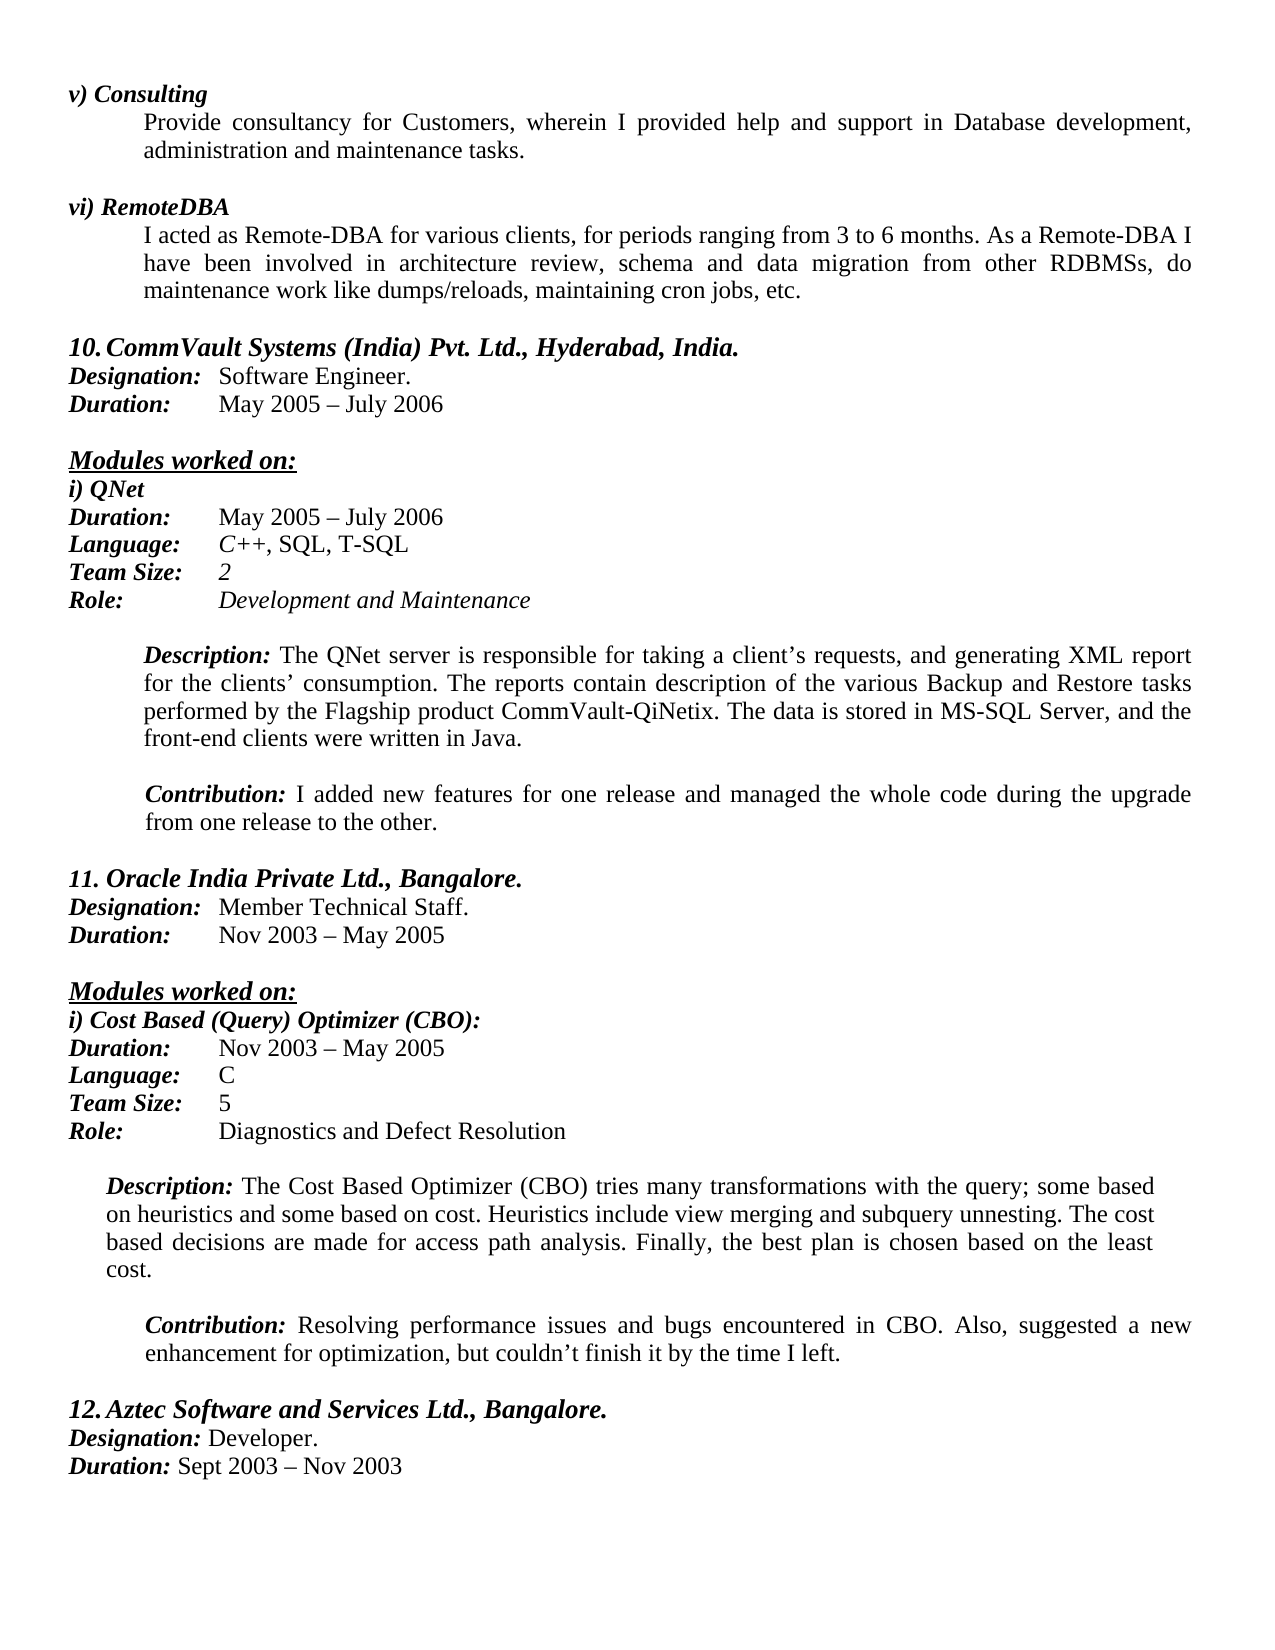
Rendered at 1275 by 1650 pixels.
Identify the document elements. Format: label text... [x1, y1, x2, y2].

text Provide consultancy for Customers, wherein I provided help and support in Database development, administration and maintenance tasks. [143, 108, 1193, 163]
text Contribution: I added new features for one release and managed the whole code during the upgrade from one release to the other. [145, 780, 1193, 835]
text v) Consulting [68, 80, 1193, 108]
text Language: C [68, 1062, 1193, 1089]
text Language: C++, SQL, T-SQL [68, 531, 1193, 558]
text i) QNet [68, 475, 1193, 503]
list Aztec Software and Services Ltd., Bangalore. [68, 1394, 1193, 1424]
text Duration: Nov 2003 – May 2005 [68, 1034, 1193, 1062]
text Description: The QNet server is responsible for taking a client’s requests, and generating XML report for the clients’ consumption. The reports contain description of the various Backup and Restore tasks performed by the Flagship product CommVault-QiNetix. The data is stored in MS-SQL Server, and the front-end clients were written in Java. [143, 641, 1193, 752]
text Role: Diagnostics and Defect Resolution [68, 1117, 1193, 1145]
text Description: The Cost Based Optimizer (CBO) tries many transformations with the query; some based on heuristics and some based on cost. Heuristics include view merging and subquery unnesting. The cost based decisions are made for access path analysis. Finally, the best plan is chosen based on the least cost. [106, 1172, 1156, 1283]
text Duration: Sept 2003 – Nov 2003 [68, 1452, 1193, 1479]
list Oracle India Private Ltd., Bangalore. [68, 863, 1193, 893]
text Designation: Member Technical Staff. [68, 893, 1193, 921]
text Team Size: 5 [68, 1089, 1193, 1117]
text i) Cost Based (Query) Optimizer (CBO): [68, 1006, 1193, 1034]
text Duration: May 2005 – July 2006 [68, 390, 1193, 417]
text vi) RemoteDBA [68, 193, 1193, 221]
list CommVault Systems (India) Pvt. Ltd., Hyderabad, India. [68, 332, 1193, 362]
text Contribution: Resolving performance issues and bugs encountered in CBO. Also, suggested a new enhancement for optimization, but couldn’t finish it by the time I left. [145, 1311, 1193, 1366]
text Duration: Nov 2003 – May 2005 [68, 921, 1193, 948]
text Duration: May 2005 – July 2006 [68, 503, 1193, 531]
text I acted as Remote-DBA for various clients, for periods ranging from 3 to 6 months. As a Remote-DBA I have been involved in architecture review, schema and data migration from other RDBMSs, do maintenance work like dumps/reloads, maintaining cron jobs, etc. [143, 221, 1193, 304]
text Designation: Software Engineer. [68, 362, 1193, 390]
text Role: Development and Maintenance [68, 586, 1193, 614]
text Team Size: 2 [68, 558, 1193, 586]
text Designation: Developer. [68, 1424, 1193, 1452]
text Modules worked on: [68, 445, 1193, 475]
text Modules worked on: [68, 976, 1193, 1006]
